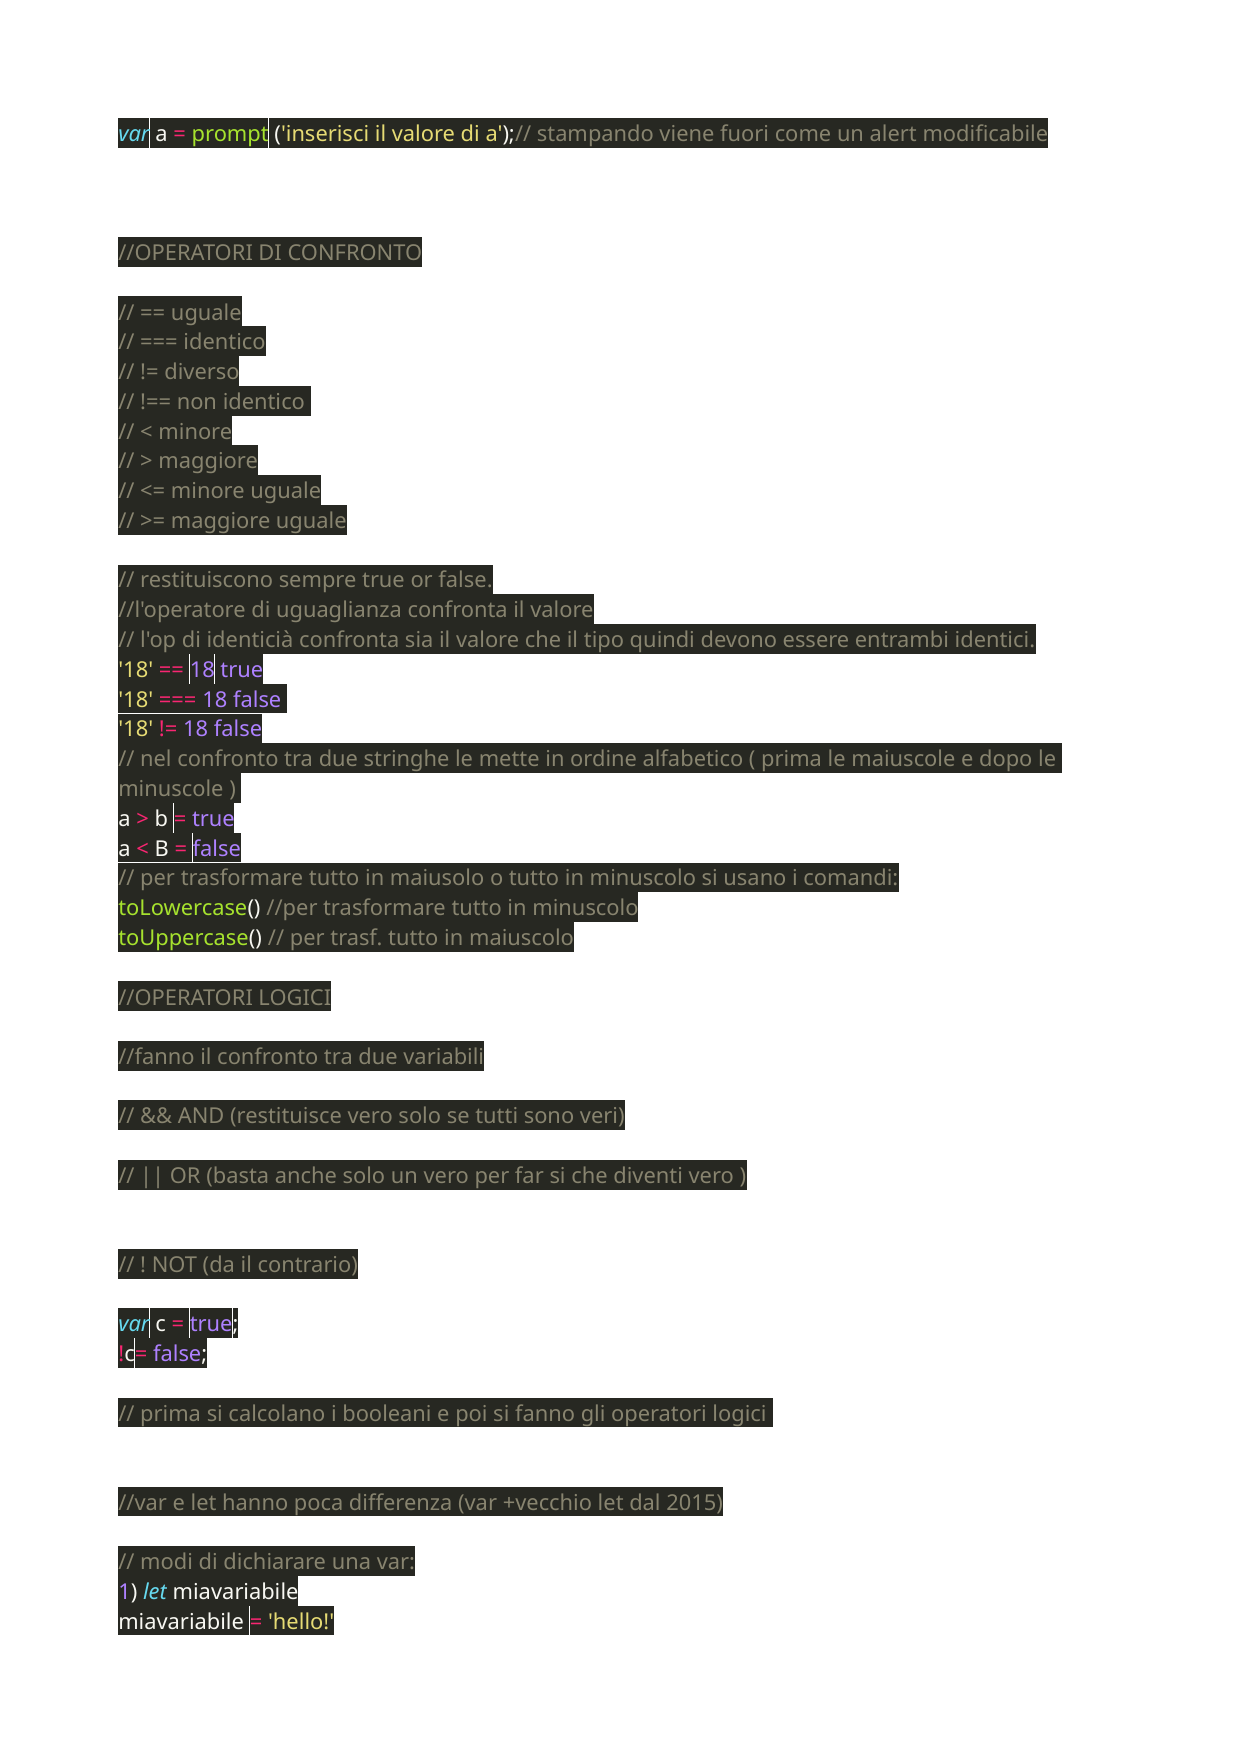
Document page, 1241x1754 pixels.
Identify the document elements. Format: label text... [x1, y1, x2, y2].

text a < B = false [118, 833, 1122, 862]
text // && AND (restituisce vero solo se tutti sono veri) [118, 1100, 1122, 1130]
text // !== non identico [118, 386, 1122, 416]
text '18' != 18 false [118, 713, 1122, 743]
text // prima si calcolano i booleani e poi si fanno gli operatori logici [118, 1398, 1122, 1427]
text !c= false; [118, 1338, 1122, 1368]
text // >= maggiore uguale [118, 505, 1122, 535]
text toLowercase() //per trasformare tutto in minuscolo [118, 892, 1122, 922]
text // l'op di identicià confronta sia il valore che il tipo quindi devono essere entrambi identici. [118, 624, 1122, 654]
text // != diverso [118, 356, 1122, 386]
text //l'operatore di uguaglianza confronta il valore [118, 594, 1122, 624]
text // restituiscono sempre true or false. [118, 564, 1122, 594]
text //fanno il confronto tra due variabili [118, 1041, 1122, 1071]
text // modi di dichiarare una var: [118, 1546, 1122, 1576]
text // ! NOT (da il contrario) [118, 1249, 1122, 1279]
text var c = true; [118, 1308, 1122, 1338]
text // <= minore uguale [118, 475, 1122, 505]
text // < minore [118, 416, 1122, 445]
text toUppercase() // per trasf. tutto in maiuscolo [118, 922, 1122, 952]
text // nel confronto tra due stringhe le mette in ordine alfabetico ( prima le maiuscole e dopo le minuscole ) [118, 743, 1122, 803]
text //var e let hanno poca differenza (var +vecchio let dal 2015) [118, 1487, 1122, 1516]
text // === identico [118, 326, 1122, 356]
text // per trasformare tutto in maiusolo o tutto in minuscolo si usano i comandi: [118, 862, 1122, 892]
text '18' === 18 false [118, 684, 1122, 713]
text miavariabile = 'hello!' [118, 1606, 1122, 1635]
text // || OR (basta anche solo un vero per far si che diventi vero ) [118, 1160, 1122, 1190]
text //OPERATORI DI CONFRONTO [118, 237, 1122, 267]
text // == uguale [118, 296, 1122, 326]
text // > maggiore [118, 445, 1122, 475]
text var a = prompt ('inserisci il valore di a');// stampando viene fuori come un alert modificabile [118, 118, 1122, 148]
text 1) let miavariabile [118, 1576, 1122, 1606]
text a > b = true [118, 803, 1122, 833]
text '18' == 18 true [118, 654, 1122, 684]
text //OPERATORI LOGICI [118, 981, 1122, 1011]
